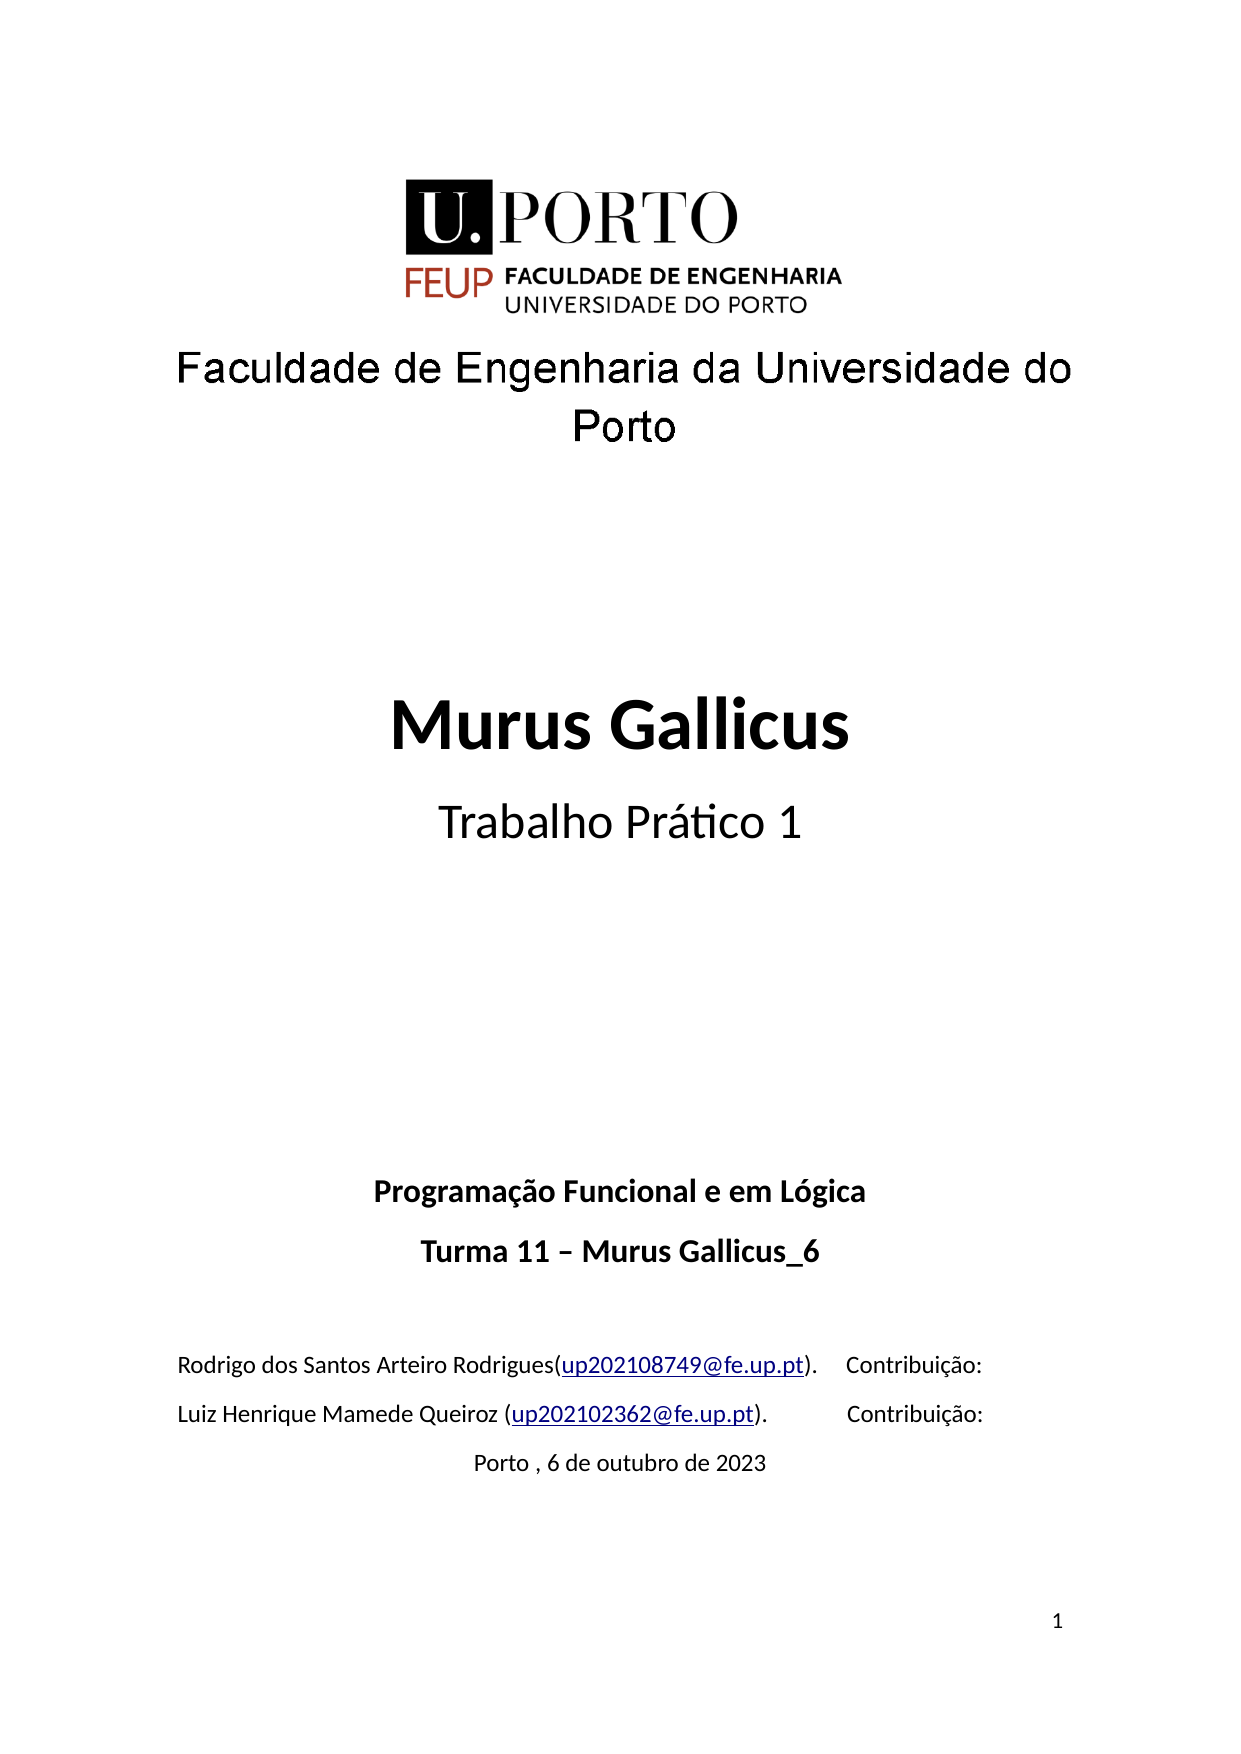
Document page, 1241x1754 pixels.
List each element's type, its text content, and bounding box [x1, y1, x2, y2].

text Trabalho Prático 1 [177, 790, 1063, 851]
text Murus Gallicus [177, 676, 1063, 768]
text Rodrigo dos Santos Arteiro Rodrigues(up202108749@fe.up.pt). Contribuição: [177, 1350, 1063, 1380]
text Luiz Henrique Mamede Queiroz (up202102362@fe.up.pt). Contribuição: [177, 1399, 1063, 1429]
text Porto , 6 de outubro de 2023 [177, 1448, 1063, 1478]
text Programação Funcional e em Lógica [177, 1170, 1063, 1211]
text Turma 11 – Murus Gallicus_6 [177, 1230, 1063, 1271]
